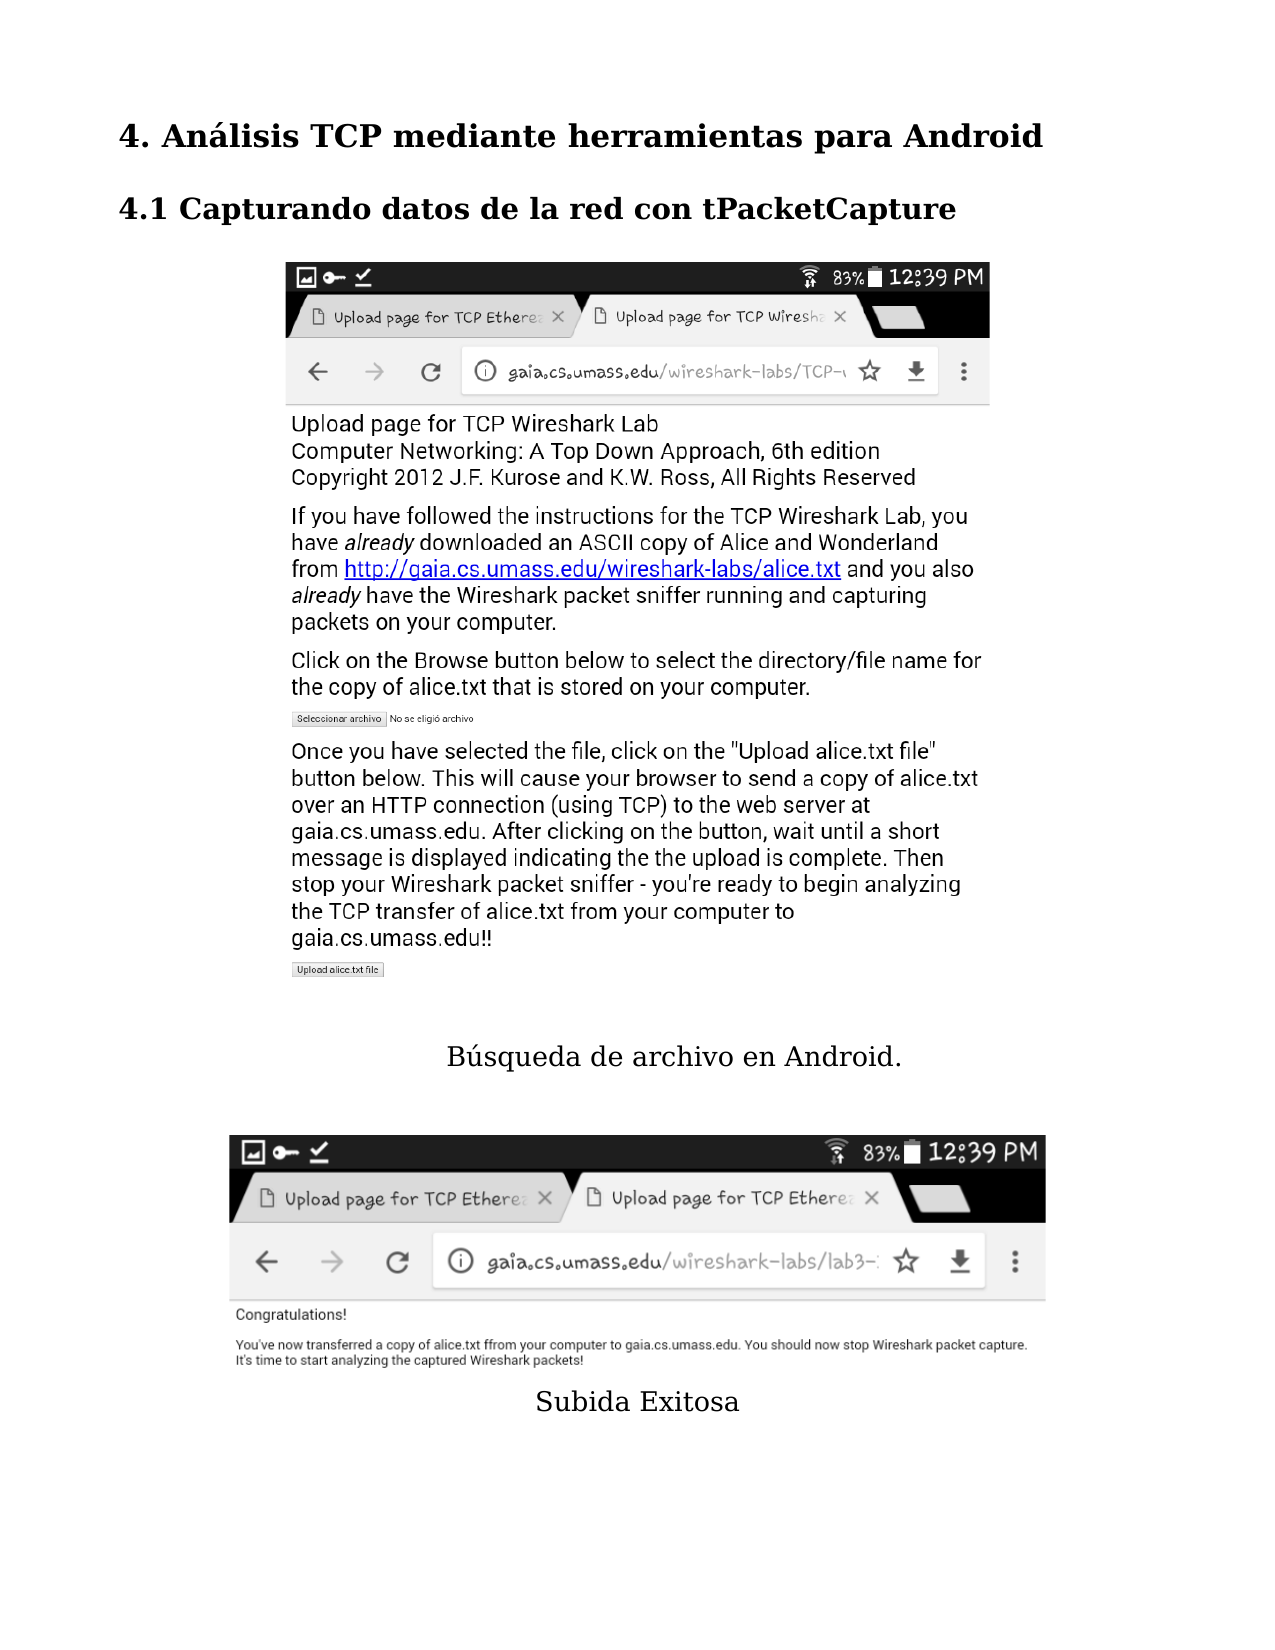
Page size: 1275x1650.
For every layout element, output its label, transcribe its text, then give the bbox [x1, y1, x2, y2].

picture [285, 262, 990, 1005]
text 4. Análisis TCP mediante herramientas para Android [118, 118, 1157, 155]
text 4.1 Capturando datos de la red con tPacketCapture [118, 192, 1157, 226]
text Subida Exitosa [118, 1136, 1157, 1418]
text Búsqueda de archivo en Android. [118, 1041, 1157, 1073]
